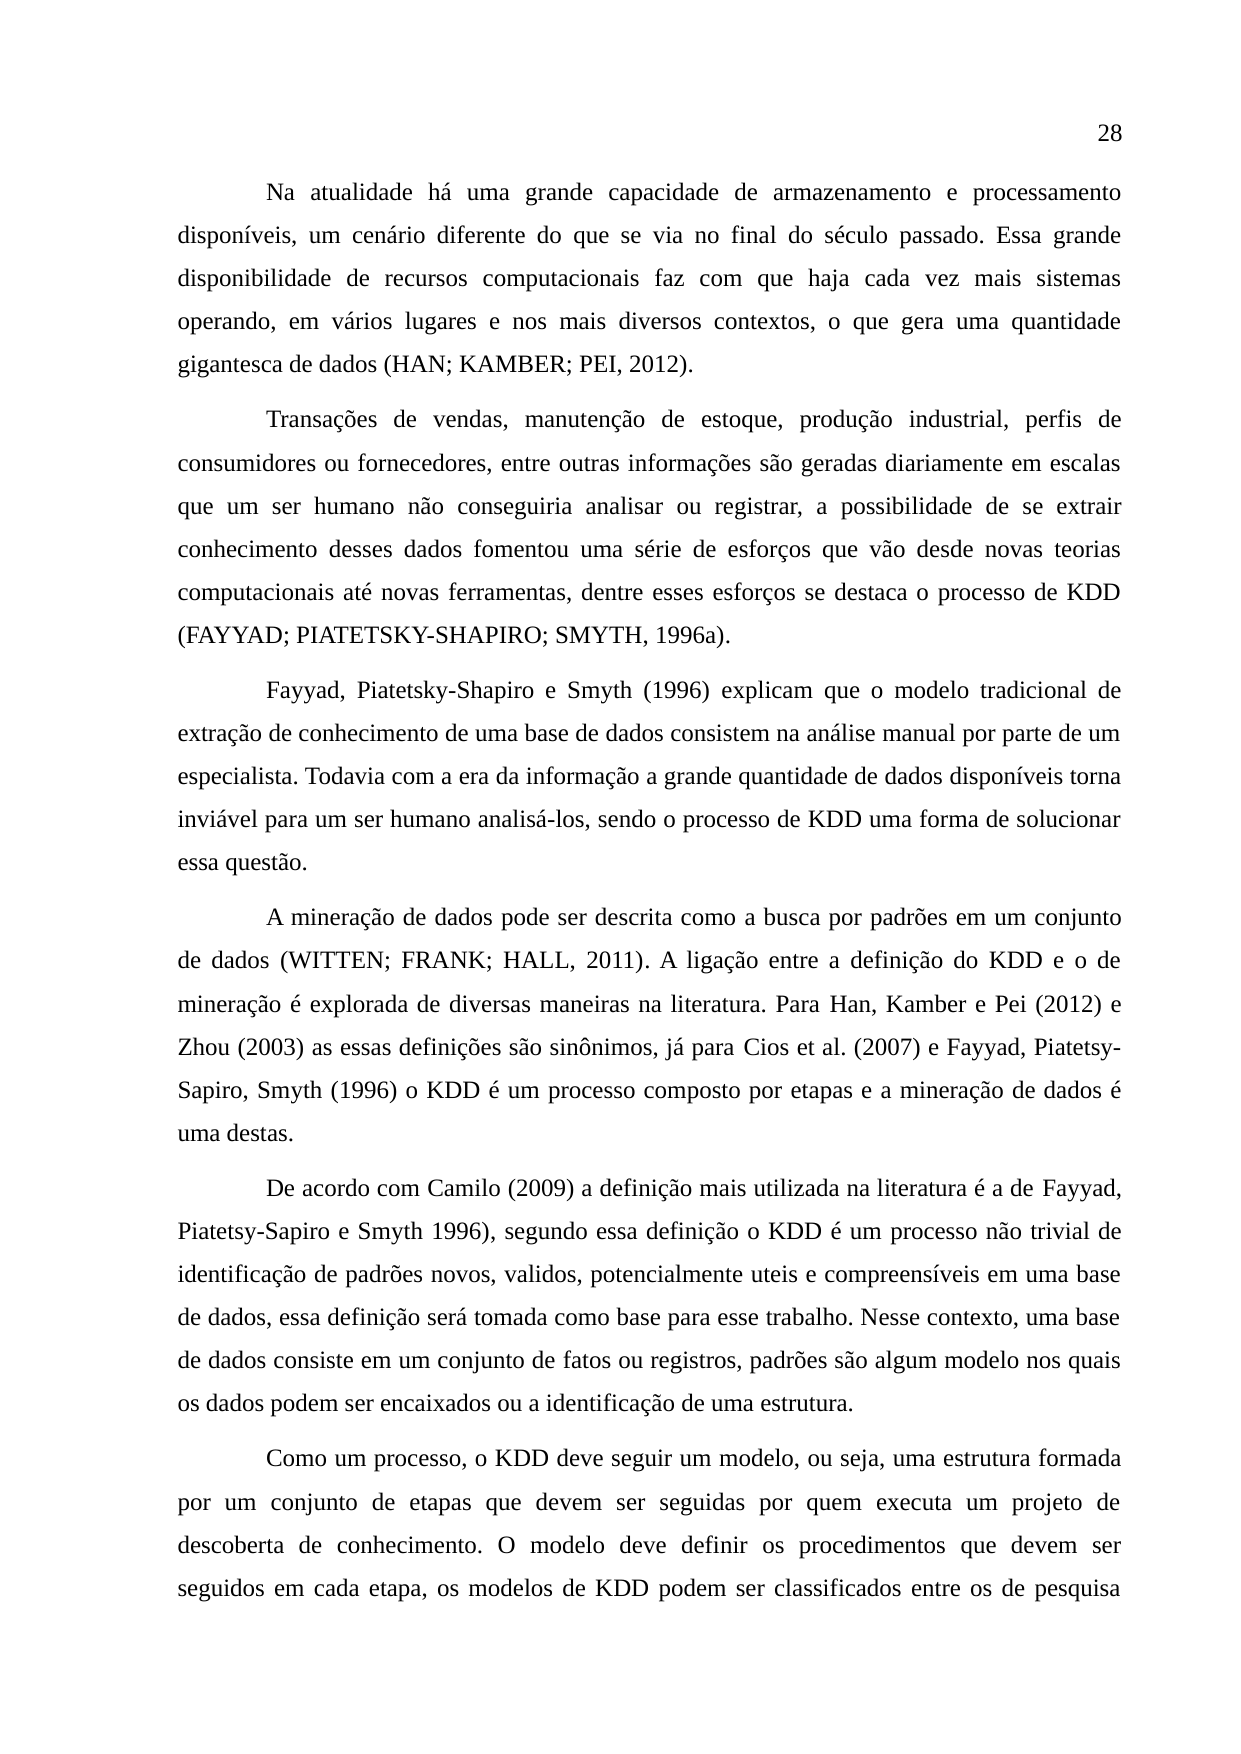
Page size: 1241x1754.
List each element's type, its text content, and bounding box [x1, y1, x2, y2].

text A mineração de dados pode ser descrita como a busca por padrões em um conjunto de dados (WITTEN; FRANK; HALL, 2011). A ligação entre a definição do KDD e o de mineração é explorada de diversas maneiras na literatura. Para Han, Kamber e Pei (2012) e Zhou (2003) as essas definições são sinônimos, já para Cios et al. (2007) e Fayyad, Piatetsy-Sapiro, Smyth (1996) o KDD é um processo composto por etapas e a mineração de dados é uma destas. [177, 902, 1122, 1147]
text Transações de vendas, manutenção de estoque, produção industrial, perfis de consumidores ou fornecedores, entre outras informações são geradas diariamente em escalas que um ser humano não conseguiria analisar ou registrar, a possibilidade de se extrair conhecimento desses dados fomentou uma série de esforços que vão desde novas teorias computacionais até novas ferramentas, dentre esses esforços se destaca o processo de KDD (FAYYAD; PIATETSKY-SHAPIRO; SMYTH, 1996a). [177, 404, 1122, 649]
text Como um processo, o KDD deve seguir um modelo, ou seja, uma estrutura formada por um conjunto de etapas que devem ser seguidas por quem executa um projeto de descoberta de conhecimento. O modelo deve definir os procedimentos que devem ser seguidos em cada etapa, os modelos de KDD podem ser classificados entre os de pesquisa [177, 1443, 1122, 1602]
text Na atualidade há uma grande capacidade de armazenamento e processamento disponíveis, um cenário diferente do que se via no final do século passado. Essa grande disponibilidade de recursos computacionais faz com que haja cada vez mais sistemas operando, em vários lugares e nos mais diversos contextos, o que gera uma quantidade gigantesca de dados (HAN; KAMBER; PEI, 2012). [177, 177, 1122, 378]
text Fayyad, Piatetsky-Shapiro e Smyth (1996) explicam que o modelo tradicional de extração de conhecimento de uma base de dados consistem na análise manual por parte de um especialista. Todavia com a era da informação a grande quantidade de dados disponíveis torna inviável para um ser humano analisá-los, sendo o processo de KDD uma forma de solucionar essa questão. [177, 675, 1122, 876]
text De acordo com Camilo (2009) a definição mais utilizada na literatura é a de Fayyad, Piatetsy-Sapiro e Smyth 1996), segundo essa definição o KDD é um processo não trivial de identificação de padrões novos, validos, potencialmente uteis e compreensíveis em uma base de dados, essa definição será tomada como base para esse trabalho. Nesse contexto, uma base de dados consiste em um conjunto de fatos ou registros, padrões são algum modelo nos quais os dados podem ser encaixados ou a identificação de uma estrutura. [177, 1173, 1122, 1417]
